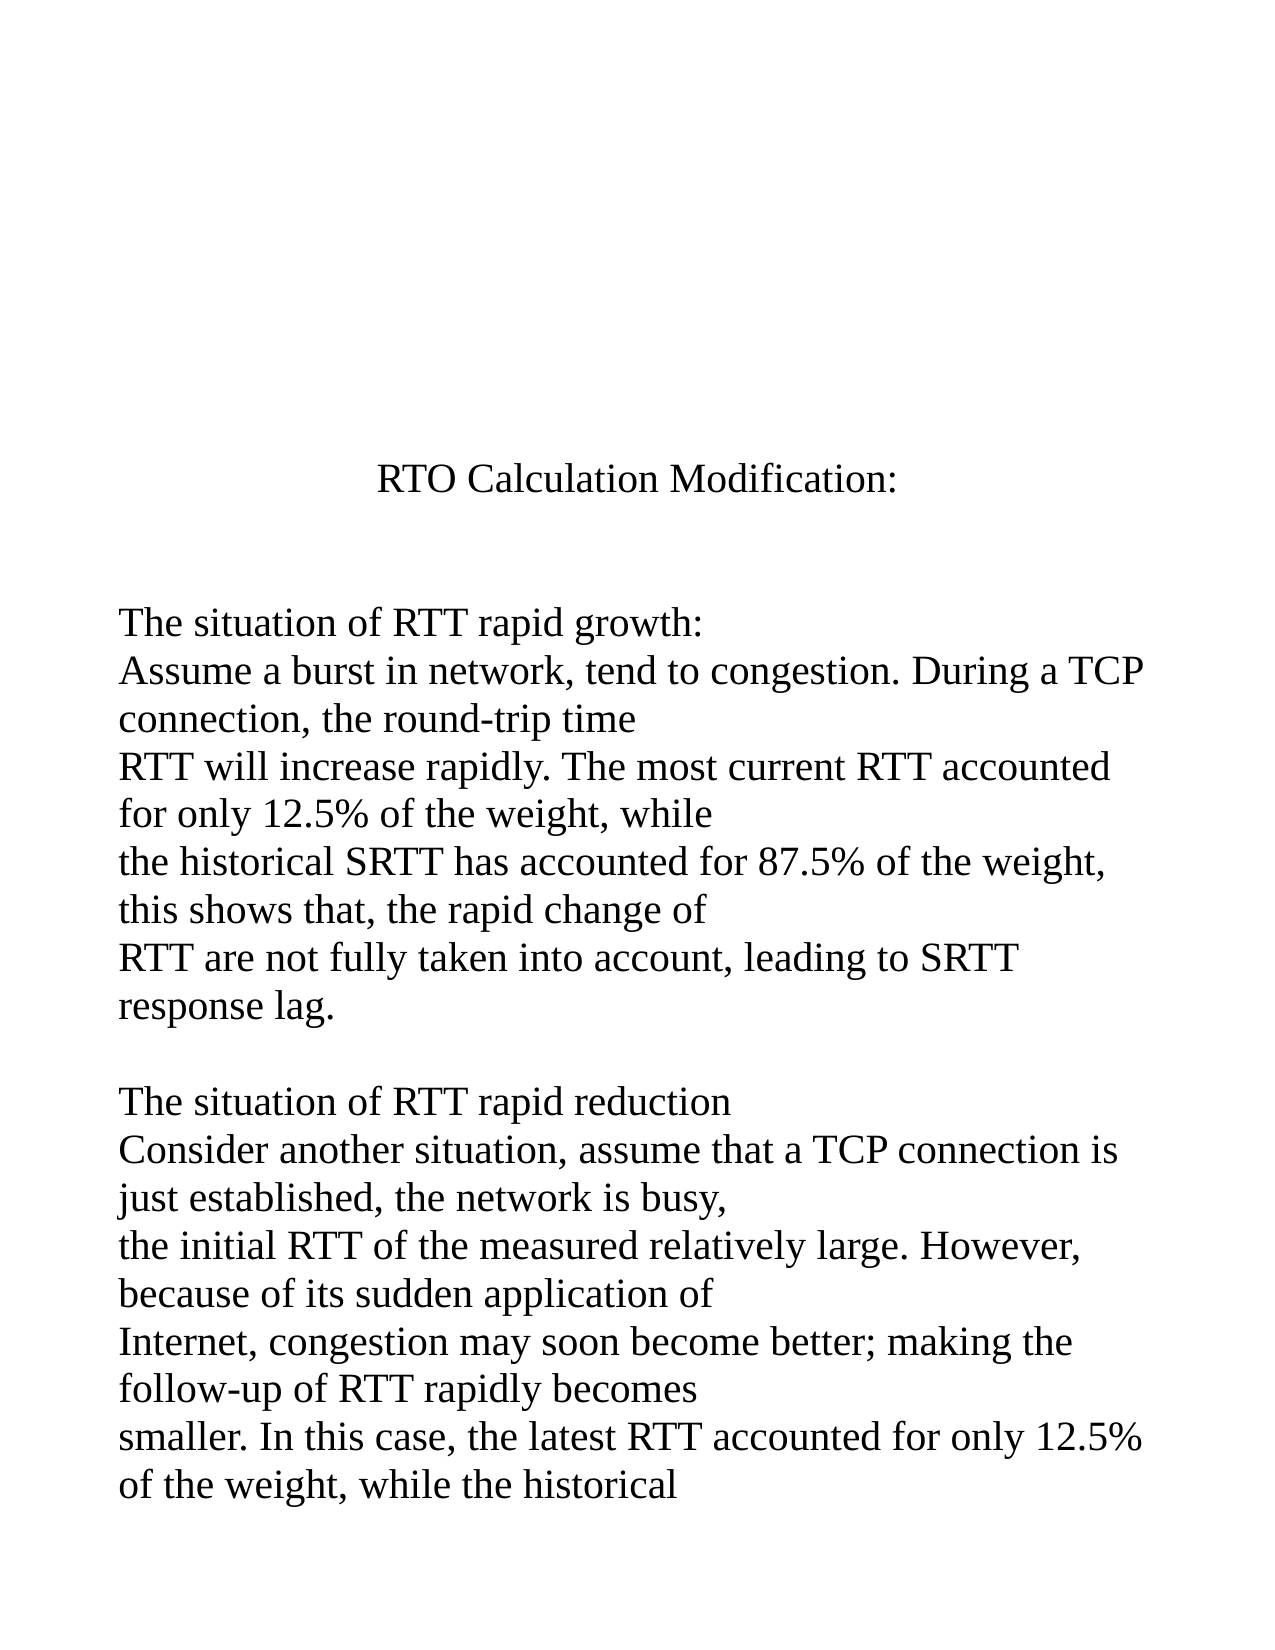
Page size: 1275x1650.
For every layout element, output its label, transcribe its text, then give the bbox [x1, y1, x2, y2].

text the initial RTT of the measured relatively large. However, because of its sudden application of [118, 1220, 1157, 1316]
text Internet, congestion may soon become better; making the follow-up of RTT rapidly becomes [118, 1316, 1157, 1412]
text The situation of RTT rapid reduction [118, 1076, 1157, 1124]
text smaller. In this case, the latest RTT accounted for only 12.5% of the weight, while the historical [118, 1412, 1157, 1508]
text RTT will increase rapidly. The most current RTT accounted for only 12.5% of the weight, while [118, 741, 1157, 837]
text Consider another situation, assume that a TCP connection is just established, the network is busy, [118, 1124, 1157, 1220]
text RTO Calculation Modification: [118, 453, 1157, 501]
text the historical SRTT has accounted for 87.5% of the weight, this shows that, the rapid change of [118, 837, 1157, 933]
text RTT are not fully taken into account, leading to SRTT response lag. [118, 933, 1157, 1028]
text The situation of RTT rapid growth: [118, 597, 1157, 645]
text Assume a burst in network, tend to congestion. During a TCP connection, the round-trip time [118, 645, 1157, 741]
